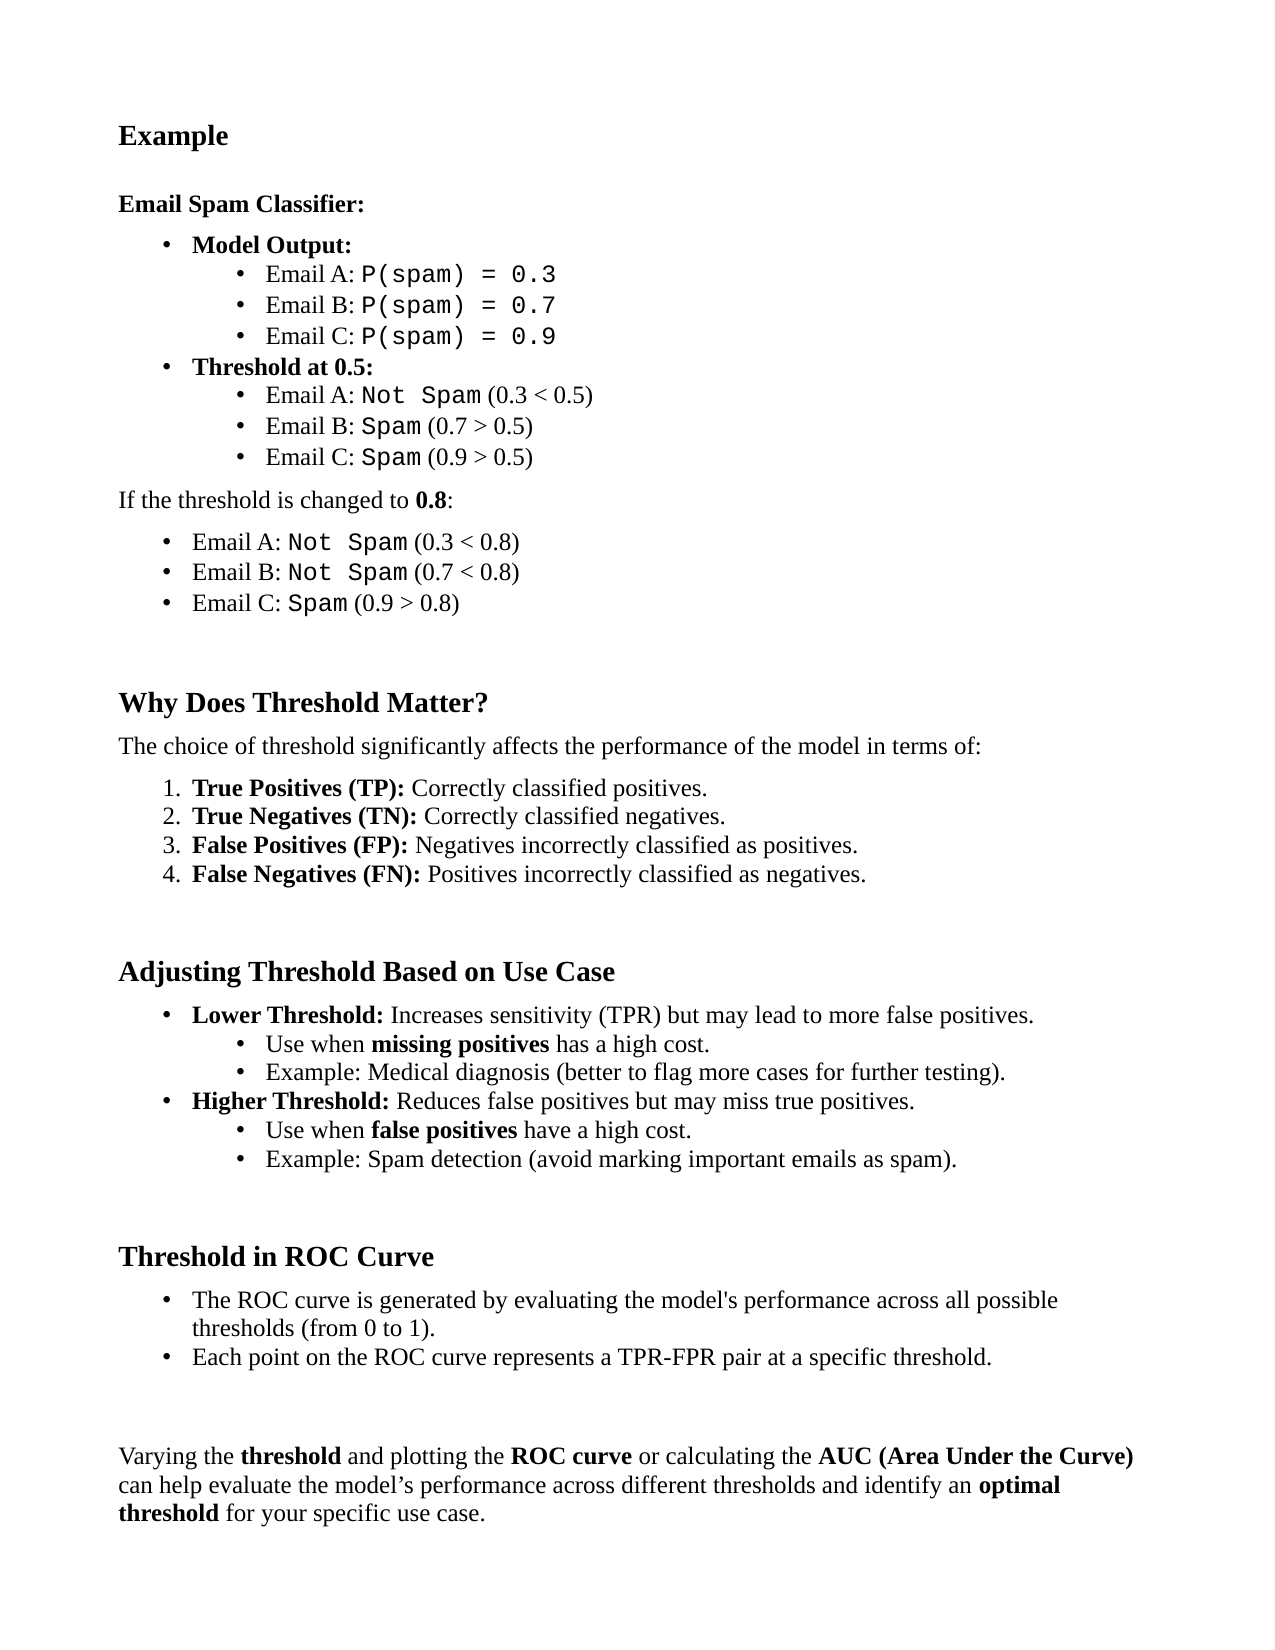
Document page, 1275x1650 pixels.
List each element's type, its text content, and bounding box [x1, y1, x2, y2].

list True Negatives (TN): Correctly classified negatives. [162, 801, 1157, 830]
list Email C: P(spam) = 0.9 [236, 321, 1157, 352]
text If the threshold is changed to 0.8: [118, 485, 1157, 514]
subtitle Why Does Threshold Matter? [118, 685, 1157, 719]
list Use when missing positives has a high cost. [236, 1029, 1157, 1057]
list Model Output: [162, 230, 1157, 259]
subtitle Adjusting Threshold Based on Use Case [118, 954, 1157, 987]
list The ROC curve is generated by evaluating the model's performance across all possible thresholds (from 0 to 1). [162, 1285, 1157, 1342]
subtitle Email Spam Classifier: [118, 189, 1157, 218]
list Lower Threshold: Increases sensitivity (TPR) but may lead to more false positives. [162, 1000, 1157, 1029]
list Example: Spam detection (avoid marking important emails as spam). [236, 1144, 1157, 1172]
list Email A: P(spam) = 0.3 [236, 259, 1157, 290]
list Email B: Spam (0.7 > 0.5) [236, 411, 1157, 442]
list Email B: Not Spam (0.7 < 0.8) [162, 557, 1157, 588]
text Varying the threshold and plotting the ROC curve or calculating the AUC (Area Under the Curve) can help evaluate the model’s performance across different thresholds and identify an optimal threshold for your specific use case. [118, 1441, 1157, 1527]
list Email C: Spam (0.9 > 0.8) [162, 588, 1157, 619]
list Email A: Not Spam (0.3 < 0.8) [162, 527, 1157, 557]
subtitle Threshold in ROC Curve [118, 1239, 1157, 1272]
list False Positives (FP): Negatives incorrectly classified as positives. [162, 830, 1157, 859]
list Threshold at 0.5: [162, 352, 1157, 380]
list Email C: Spam (0.9 > 0.5) [236, 442, 1157, 473]
list Each point on the ROC curve represents a TPR-FPR pair at a specific threshold. [162, 1342, 1157, 1371]
list Email B: P(spam) = 0.7 [236, 290, 1157, 321]
list Use when false positives have a high cost. [236, 1115, 1157, 1144]
text The choice of threshold significantly affects the performance of the model in terms of: [118, 731, 1157, 760]
list True Positives (TP): Correctly classified positives. [162, 773, 1157, 801]
list Email A: Not Spam (0.3 < 0.5) [236, 380, 1157, 411]
list Higher Threshold: Reduces false positives but may miss true positives. [162, 1086, 1157, 1115]
list False Negatives (FN): Positives incorrectly classified as negatives. [162, 859, 1157, 888]
list Example: Medical diagnosis (better to flag more cases for further testing). [236, 1057, 1157, 1086]
subtitle Example [118, 118, 1157, 152]
